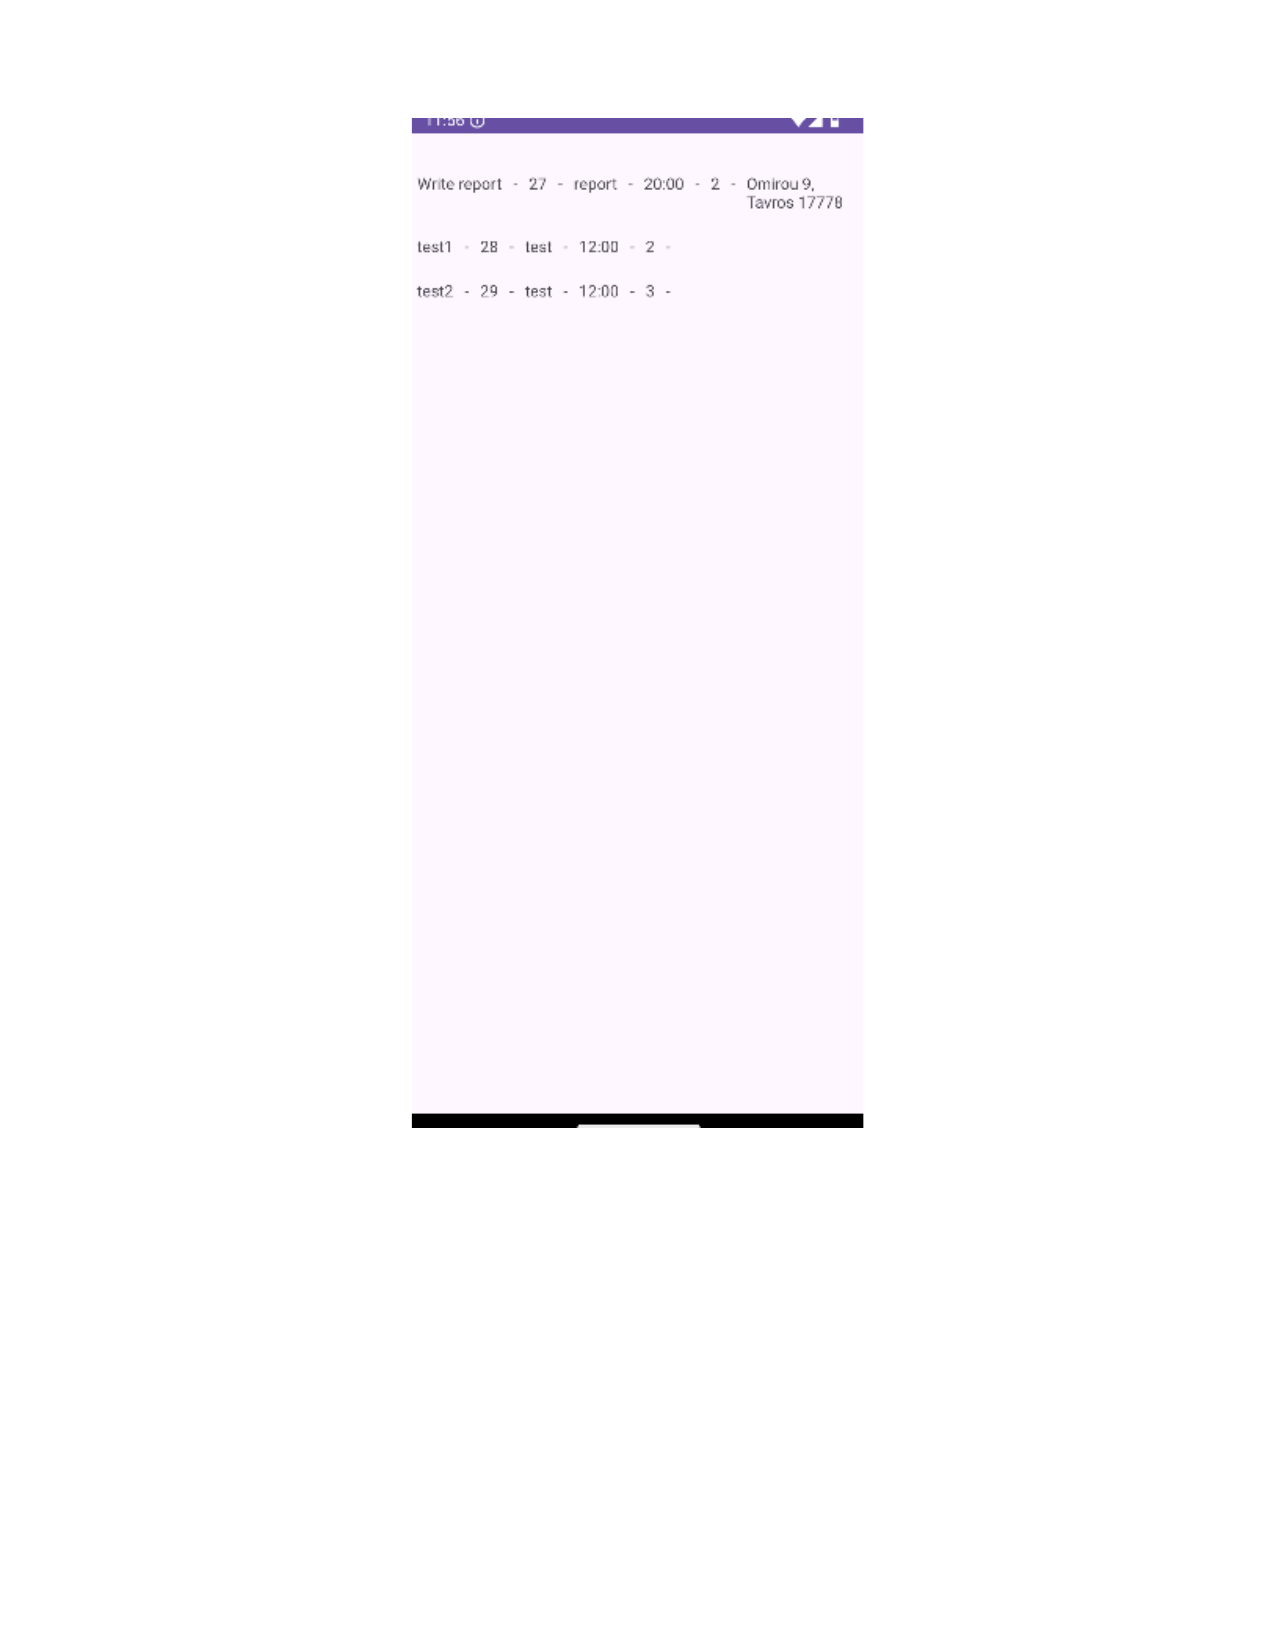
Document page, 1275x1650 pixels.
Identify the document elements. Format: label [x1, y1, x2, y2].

picture [411, 118, 864, 1128]
